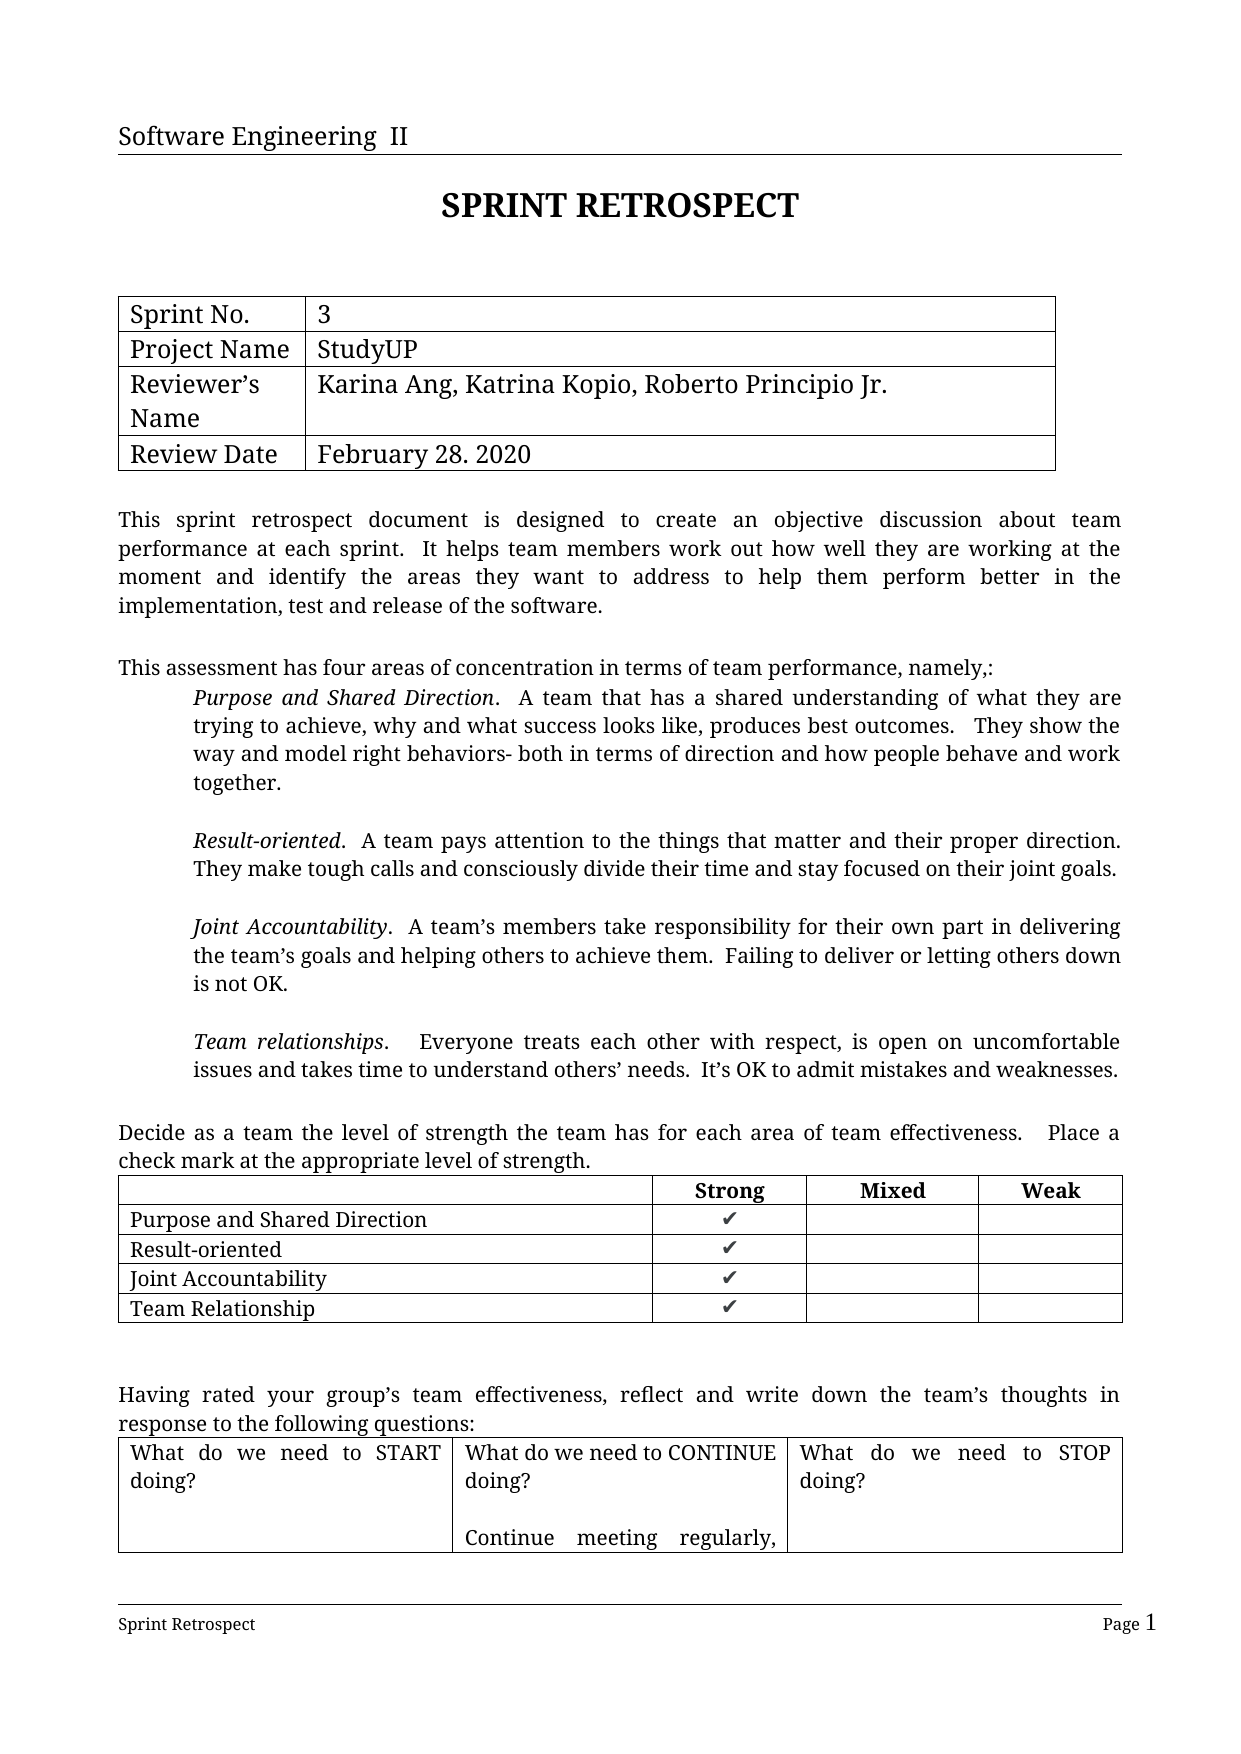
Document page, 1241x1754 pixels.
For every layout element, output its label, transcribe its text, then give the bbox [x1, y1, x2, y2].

table_cell ✔ [653, 1264, 806, 1293]
table_cell ✔ [653, 1205, 806, 1234]
table_cell Review Date [119, 436, 305, 470]
table_cell [807, 1205, 978, 1234]
table_header Strong [653, 1176, 806, 1204]
table_cell Team Relationship [119, 1294, 652, 1322]
table_cell Joint Accountability [119, 1264, 652, 1293]
table_cell February 28. 2020 [306, 436, 1055, 470]
table_cell [979, 1294, 1122, 1322]
text SPRINT RETROSPECT [118, 182, 1122, 228]
table_header What do we need to CONTINUE doing? Continue meeting regularly, [453, 1438, 787, 1552]
table_cell [807, 1235, 978, 1263]
table_header 3 [306, 297, 1055, 331]
table_cell ✔ [653, 1294, 806, 1322]
table_cell [979, 1264, 1122, 1293]
table_cell Reviewer’s Name [119, 367, 305, 435]
list Purpose and Shared Direction. A team that has a shared understanding of what they are trying to achieve, why and what success looks like, produces best outcomes. They show the way and model right behaviors- both in terms of direction and how people behave and work together. [156, 682, 1122, 796]
text Having rated your group’s team effectiveness, reflect and write down the team’s thoughts in response to the following questions: [118, 1380, 1122, 1437]
table_cell Karina Ang, Katrina Kopio, Roberto Principio Jr. [306, 367, 1055, 435]
table_cell [979, 1205, 1122, 1234]
text This assessment has four areas of concentration in terms of team performance, namely,: [118, 653, 1122, 682]
table_cell [807, 1294, 978, 1322]
table_header [119, 1176, 652, 1204]
text Decide as a team the level of strength the team has for each area of team effectiveness. Place a check mark at the appropriate level of strength. [118, 1118, 1122, 1175]
table_cell [979, 1235, 1122, 1263]
list Result-oriented. A team pays attention to the things that matter and their proper direction. They make tough calls and consciously divide their time and stay focused on their joint goals. [156, 825, 1122, 883]
table_header What do we need to START doing? [119, 1438, 452, 1552]
table_cell Project Name [119, 332, 305, 366]
table_cell Result-oriented [119, 1235, 652, 1263]
text This sprint retrospect document is designed to create an objective discussion about team performance at each sprint. It helps team members work out how well they are working at the moment and identify the areas they want to address to help them perform better in the implementation, test and release of the software. [118, 505, 1122, 619]
table_cell StudyUP [306, 332, 1055, 366]
table_header Mixed [807, 1176, 978, 1204]
list Joint Accountability. A team’s members take responsibility for their own part in delivering the team’s goals and helping others to achieve them. Failing to deliver or letting others down is not OK. [156, 911, 1122, 998]
table_header Weak [979, 1176, 1122, 1204]
table_cell [807, 1264, 978, 1293]
table_header What do we need to STOP doing? [788, 1438, 1122, 1552]
table_cell Purpose and Shared Direction [119, 1205, 652, 1234]
table_header Sprint No. [119, 297, 305, 331]
list Team relationships. Everyone treats each other with respect, is open on uncomfortable issues and takes time to understand others’ needs. It’s OK to admit mistakes and weaknesses. [156, 1026, 1122, 1084]
table_cell ✔ [653, 1235, 806, 1263]
